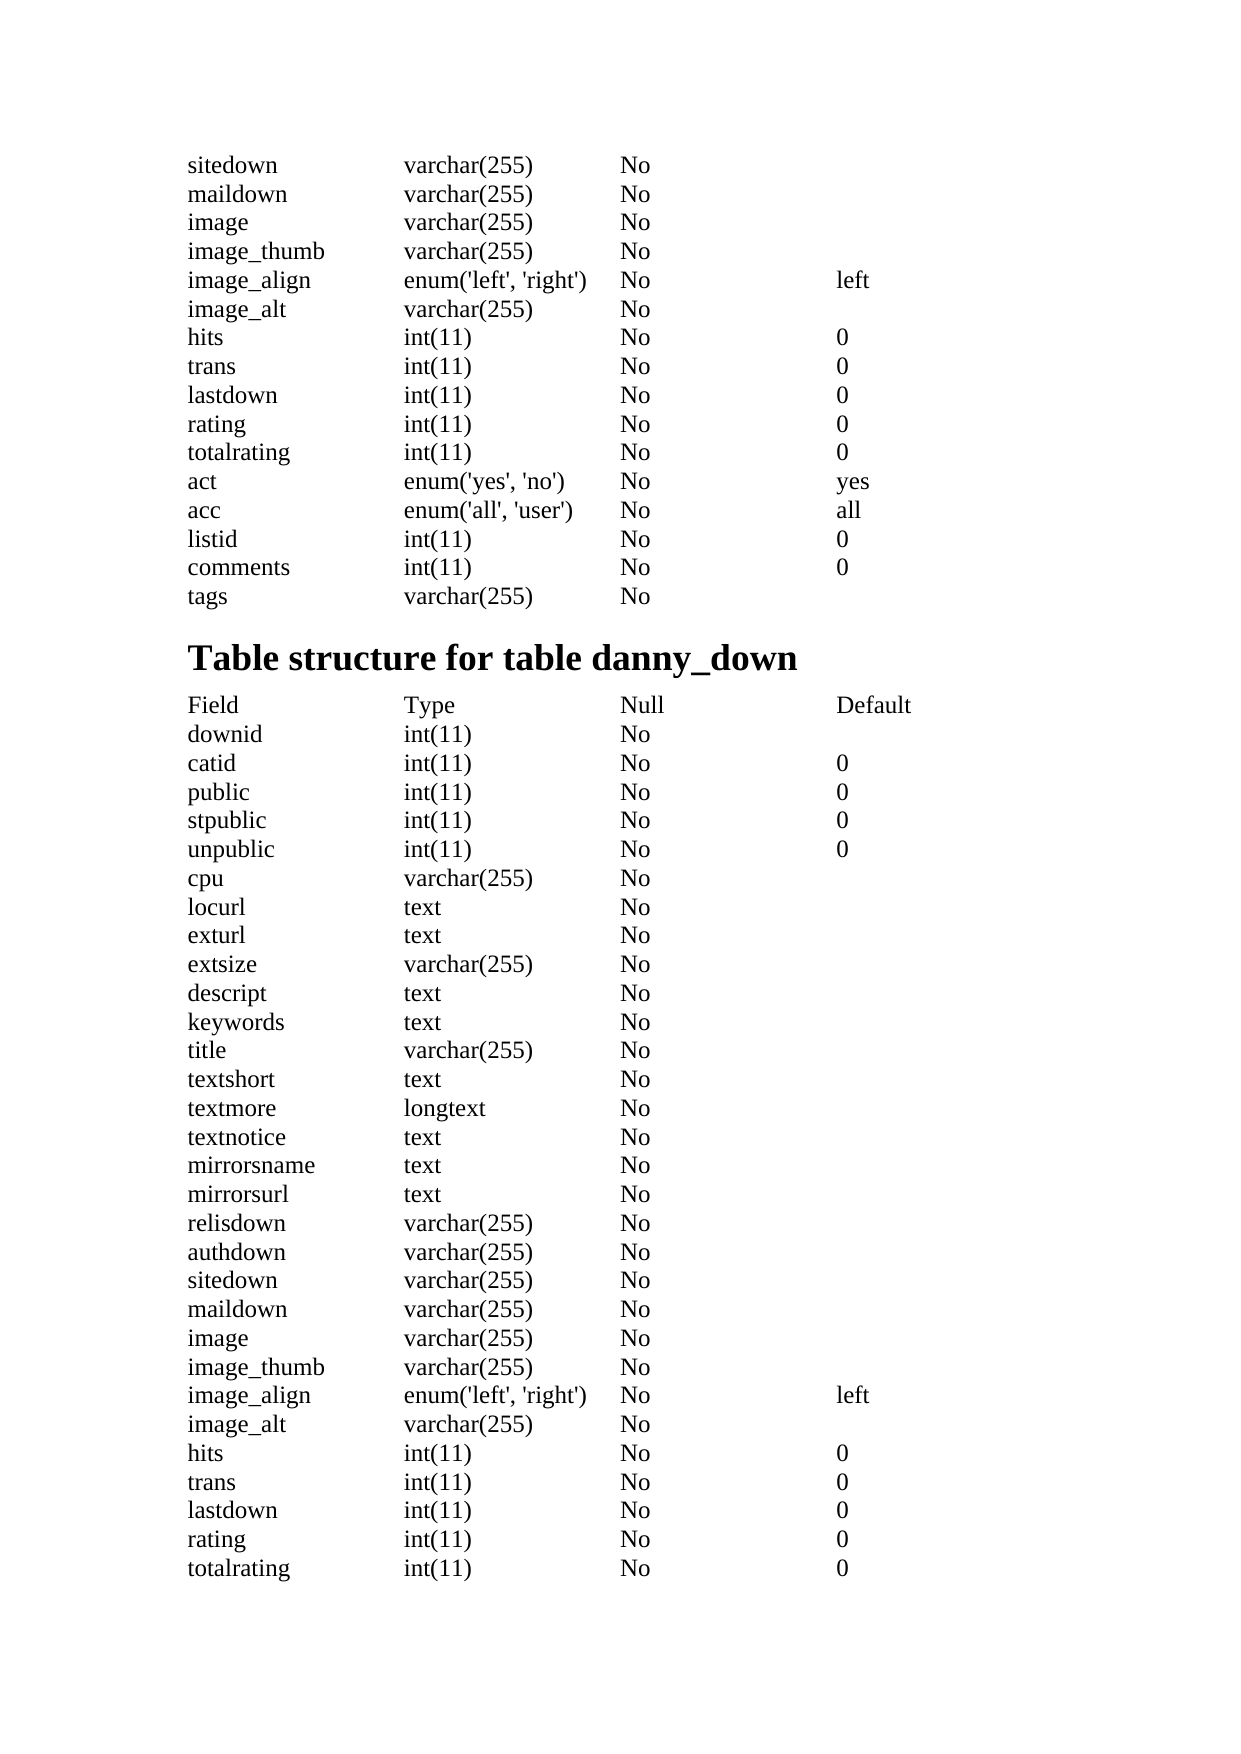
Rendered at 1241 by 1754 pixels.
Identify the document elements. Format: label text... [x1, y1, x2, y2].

table_cell image [188, 208, 404, 236]
table_cell title [188, 1036, 404, 1064]
table_cell trans [188, 351, 404, 380]
table_cell No [620, 777, 836, 806]
table_cell [836, 719, 1053, 748]
table_cell varchar(255) [404, 150, 620, 179]
table_cell No [620, 921, 836, 949]
table_cell No [620, 1036, 836, 1064]
table_cell unpublic [188, 834, 404, 863]
table_cell int(11) [404, 748, 620, 777]
table_cell [836, 863, 1053, 892]
table_cell No [620, 748, 836, 777]
table_cell varchar(255) [404, 179, 620, 207]
subtitle Table structure for table danny_down [187, 635, 1053, 678]
table_cell text [404, 1122, 620, 1151]
table_cell varchar(255) [404, 949, 620, 978]
table_cell int(11) [404, 553, 620, 581]
table_cell No [620, 150, 836, 179]
table_cell text [404, 892, 620, 921]
table_cell 0 [836, 834, 1053, 863]
table_cell image_align [188, 1381, 404, 1409]
table_cell No [620, 236, 836, 265]
table_cell No [620, 409, 836, 437]
table_cell No [620, 834, 836, 863]
table_cell No [620, 438, 836, 466]
table_cell [836, 1266, 1053, 1294]
table_cell int(11) [404, 409, 620, 437]
table_cell int(11) [404, 719, 620, 748]
table_cell keywords [188, 1007, 404, 1036]
table_cell [836, 1237, 1053, 1266]
table_cell int(11) [404, 323, 620, 351]
table_cell No [620, 323, 836, 351]
table_cell No [620, 1237, 836, 1266]
table_cell No [620, 1323, 836, 1352]
table_cell tags [188, 581, 404, 610]
table_cell act [188, 466, 404, 495]
table_cell No [620, 978, 836, 1007]
table_cell varchar(255) [404, 1266, 620, 1294]
table_cell stpublic [188, 806, 404, 834]
table_cell [836, 921, 1053, 949]
table_cell image_thumb [188, 1352, 404, 1381]
table_cell authdown [188, 1237, 404, 1266]
table_cell varchar(255) [404, 208, 620, 236]
table_cell 0 [836, 1524, 1053, 1553]
table_cell image_align [188, 265, 404, 294]
table_header Type [404, 691, 620, 719]
table_cell No [620, 892, 836, 921]
table_cell No [620, 1266, 836, 1294]
table_cell sitedown [188, 1266, 404, 1294]
table_header Null [620, 691, 836, 719]
table_cell totalrating [188, 1553, 404, 1582]
table_cell locurl [188, 892, 404, 921]
table_cell [836, 1323, 1053, 1352]
table_cell mirrorsurl [188, 1179, 404, 1208]
table_cell [836, 179, 1053, 207]
table_cell int(11) [404, 524, 620, 552]
table_cell No [620, 179, 836, 207]
table_cell int(11) [404, 438, 620, 466]
table_cell 0 [836, 351, 1053, 380]
table_cell No [620, 1007, 836, 1036]
table_cell varchar(255) [404, 863, 620, 892]
table_cell downid [188, 719, 404, 748]
table_cell cpu [188, 863, 404, 892]
table_cell No [620, 1352, 836, 1381]
table_cell 0 [836, 1496, 1053, 1524]
table_cell [836, 1036, 1053, 1064]
table_cell No [620, 806, 836, 834]
table_cell 0 [836, 806, 1053, 834]
table_cell maildown [188, 1294, 404, 1323]
table_cell hits [188, 323, 404, 351]
table_cell 0 [836, 1467, 1053, 1496]
table_cell 0 [836, 748, 1053, 777]
table_cell No [620, 495, 836, 524]
table_cell No [620, 1208, 836, 1237]
table_cell 0 [836, 524, 1053, 552]
table_cell No [620, 1496, 836, 1524]
table_header Field [188, 691, 404, 719]
table_cell int(11) [404, 777, 620, 806]
table_cell image_thumb [188, 236, 404, 265]
table_cell No [620, 1553, 836, 1582]
table_cell enum('all', 'user') [404, 495, 620, 524]
table_cell No [620, 1151, 836, 1179]
table_cell int(11) [404, 1553, 620, 1582]
table_cell left [836, 1381, 1053, 1409]
table_cell [836, 978, 1053, 1007]
table_cell public [188, 777, 404, 806]
table_cell varchar(255) [404, 1208, 620, 1237]
table_cell text [404, 1151, 620, 1179]
table_cell [836, 294, 1053, 322]
table_cell No [620, 466, 836, 495]
table_cell int(11) [404, 806, 620, 834]
table_cell rating [188, 409, 404, 437]
table_cell left [836, 265, 1053, 294]
table_cell image_alt [188, 294, 404, 322]
table_cell varchar(255) [404, 1323, 620, 1352]
table_cell listid [188, 524, 404, 552]
table_cell totalrating [188, 438, 404, 466]
table_cell No [620, 1467, 836, 1496]
table_cell No [620, 208, 836, 236]
table_cell catid [188, 748, 404, 777]
table_cell [836, 1352, 1053, 1381]
table_cell No [620, 1524, 836, 1553]
table_cell [836, 1093, 1053, 1122]
table_cell int(11) [404, 834, 620, 863]
table_cell No [620, 351, 836, 380]
table_cell [836, 1007, 1053, 1036]
table_cell No [620, 1179, 836, 1208]
table_cell lastdown [188, 380, 404, 409]
table_cell [836, 1151, 1053, 1179]
table_cell textnotice [188, 1122, 404, 1151]
table_cell No [620, 1122, 836, 1151]
table_cell No [620, 719, 836, 748]
table_cell 0 [836, 323, 1053, 351]
table_cell int(11) [404, 351, 620, 380]
table_cell enum('left', 'right') [404, 265, 620, 294]
table_cell text [404, 921, 620, 949]
table_cell exturl [188, 921, 404, 949]
table_cell text [404, 1064, 620, 1093]
table_cell No [620, 1438, 836, 1467]
table_cell maildown [188, 179, 404, 207]
table_cell [836, 150, 1053, 179]
table_cell No [620, 1409, 836, 1438]
table_cell hits [188, 1438, 404, 1467]
table_cell [836, 1064, 1053, 1093]
table_cell int(11) [404, 1467, 620, 1496]
table_cell acc [188, 495, 404, 524]
table_cell No [620, 294, 836, 322]
table_cell varchar(255) [404, 294, 620, 322]
table_cell No [620, 1093, 836, 1122]
table_cell textshort [188, 1064, 404, 1093]
table_cell 0 [836, 409, 1053, 437]
table_cell No [620, 1064, 836, 1093]
table_cell [836, 1208, 1053, 1237]
table_cell 0 [836, 1553, 1053, 1582]
table_cell lastdown [188, 1496, 404, 1524]
table_cell No [620, 863, 836, 892]
table_cell 0 [836, 777, 1053, 806]
table_cell text [404, 1007, 620, 1036]
table_cell text [404, 1179, 620, 1208]
table_cell all [836, 495, 1053, 524]
table_cell longtext [404, 1093, 620, 1122]
table_cell 0 [836, 1438, 1053, 1467]
table_cell 0 [836, 553, 1053, 581]
table_cell extsize [188, 949, 404, 978]
table_cell No [620, 949, 836, 978]
table_cell [836, 581, 1053, 610]
table_cell text [404, 978, 620, 1007]
table_cell [836, 1179, 1053, 1208]
table_cell sitedown [188, 150, 404, 179]
table_cell [836, 1294, 1053, 1323]
table_cell descript [188, 978, 404, 1007]
table_cell varchar(255) [404, 236, 620, 265]
table_cell 0 [836, 438, 1053, 466]
table_cell No [620, 553, 836, 581]
table_cell int(11) [404, 1496, 620, 1524]
table_cell No [620, 265, 836, 294]
table_cell textmore [188, 1093, 404, 1122]
table_cell comments [188, 553, 404, 581]
table_cell No [620, 524, 836, 552]
table_cell No [620, 1294, 836, 1323]
table_cell [836, 892, 1053, 921]
table_cell 0 [836, 380, 1053, 409]
table_cell relisdown [188, 1208, 404, 1237]
table_cell varchar(255) [404, 1237, 620, 1266]
table_header Default [836, 691, 1053, 719]
table_cell [836, 1409, 1053, 1438]
table_cell yes [836, 466, 1053, 495]
table_cell [836, 208, 1053, 236]
table_cell No [620, 380, 836, 409]
table_cell image [188, 1323, 404, 1352]
table_cell [836, 236, 1053, 265]
table_cell int(11) [404, 1438, 620, 1467]
table_cell No [620, 1381, 836, 1409]
table_cell int(11) [404, 380, 620, 409]
table_cell rating [188, 1524, 404, 1553]
table_cell int(11) [404, 1524, 620, 1553]
table_cell varchar(255) [404, 1409, 620, 1438]
table_cell [836, 949, 1053, 978]
table_cell varchar(255) [404, 581, 620, 610]
table_cell [836, 1122, 1053, 1151]
table_cell varchar(255) [404, 1294, 620, 1323]
table_cell varchar(255) [404, 1352, 620, 1381]
table_cell trans [188, 1467, 404, 1496]
table_cell enum('left', 'right') [404, 1381, 620, 1409]
table_cell image_alt [188, 1409, 404, 1438]
table_cell mirrorsname [188, 1151, 404, 1179]
table_cell enum('yes', 'no') [404, 466, 620, 495]
table_cell varchar(255) [404, 1036, 620, 1064]
table_cell No [620, 581, 836, 610]
